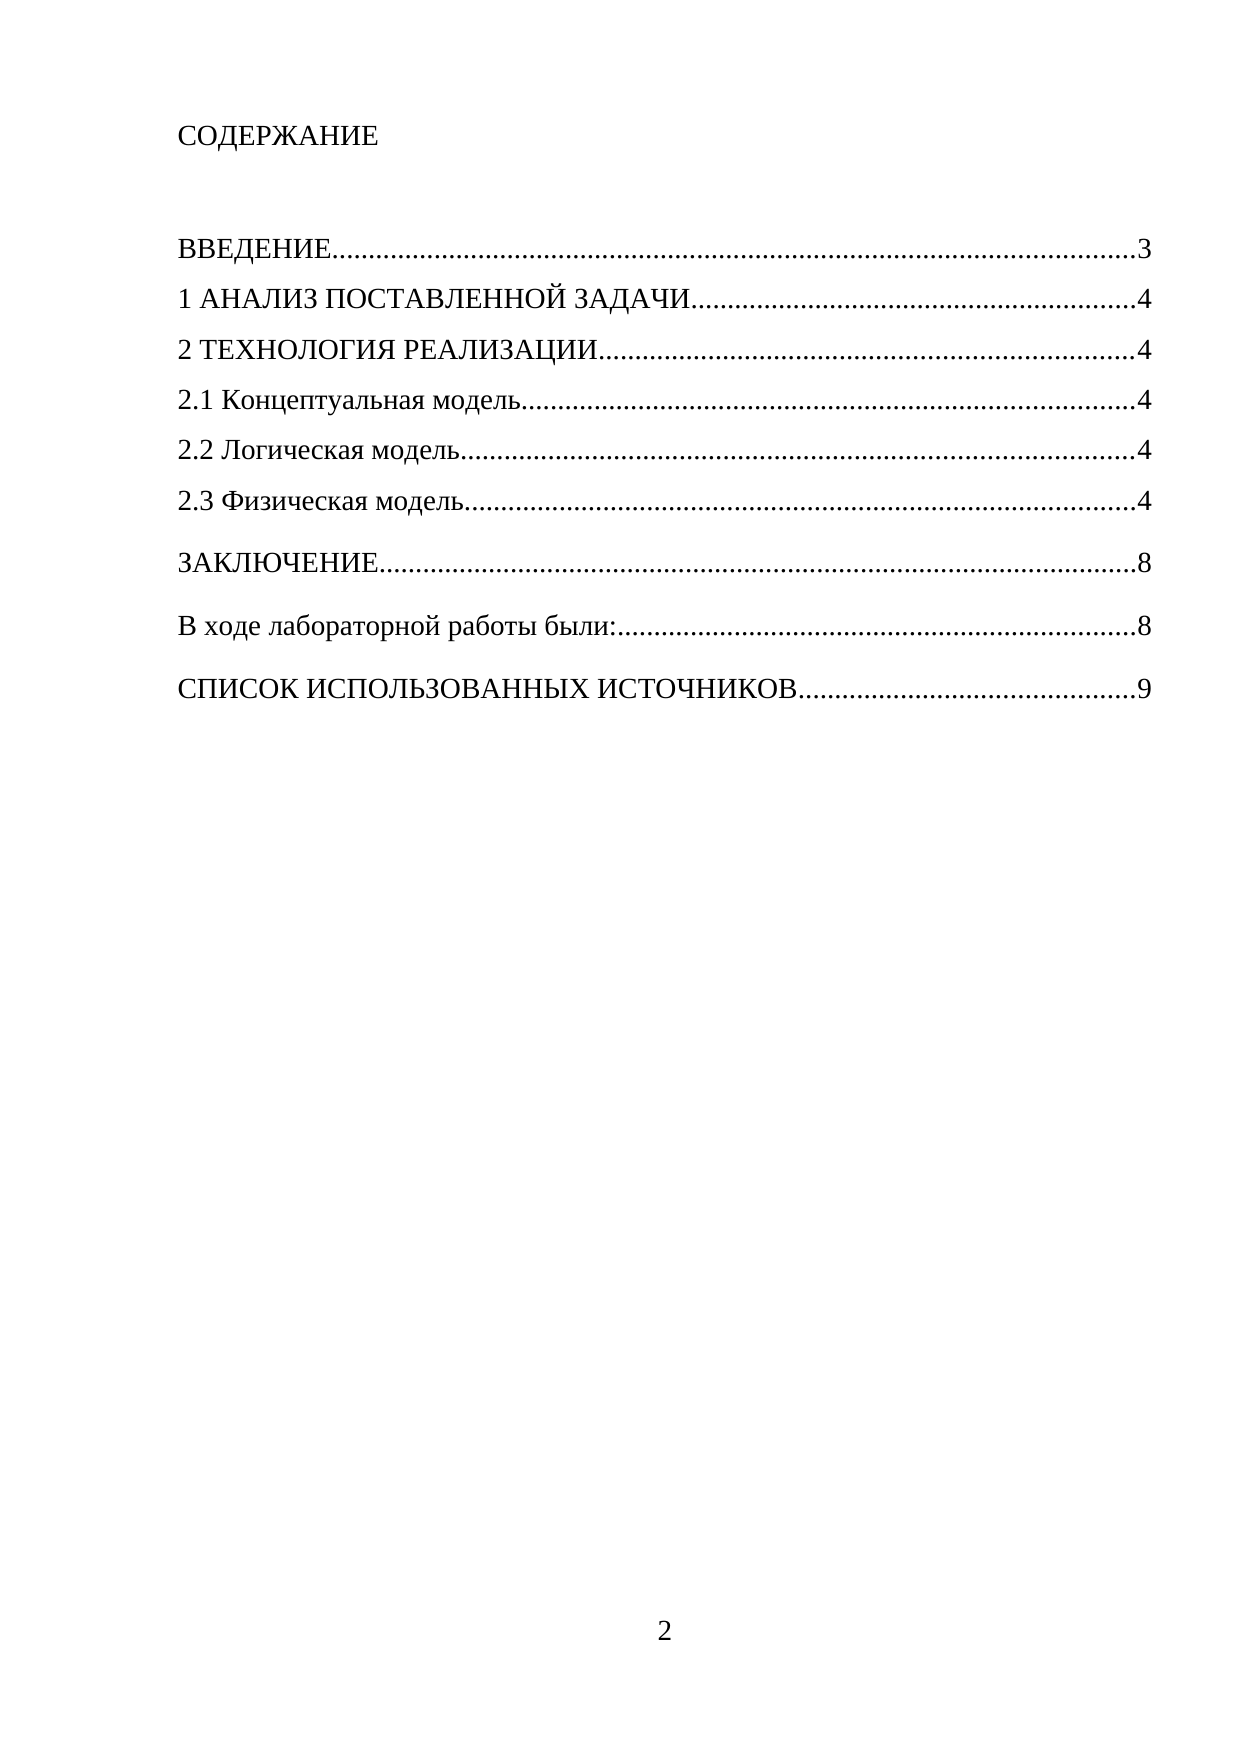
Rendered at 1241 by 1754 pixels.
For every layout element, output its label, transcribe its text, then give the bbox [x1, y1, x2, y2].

text 1 АНАЛИЗ ПОСТАВЛЕННОЙ ЗАДАЧИ 4 [177, 282, 1152, 315]
text ВВЕДЕНИЕ 3 [177, 231, 1152, 265]
text 2.2 Логическая модель 4 [177, 432, 1152, 466]
text 2 ТЕХНОЛОГИЯ РЕАЛИЗАЦИИ 4 [177, 332, 1152, 365]
text 2.1 Концептуальная модель 4 [177, 382, 1152, 416]
text ЗАКЛЮЧЕНИЕ 8 [177, 546, 1152, 579]
text В ходе лабораторной работы были: 8 [177, 608, 1152, 642]
text 2.3 Физическая модель 4 [177, 483, 1152, 516]
subtitle СОДЕРЖАНИЕ [177, 118, 1152, 202]
text СПИСОК ИСПОЛЬЗОВАННЫХ ИСТОЧНИКОВ 9 [177, 671, 1152, 705]
